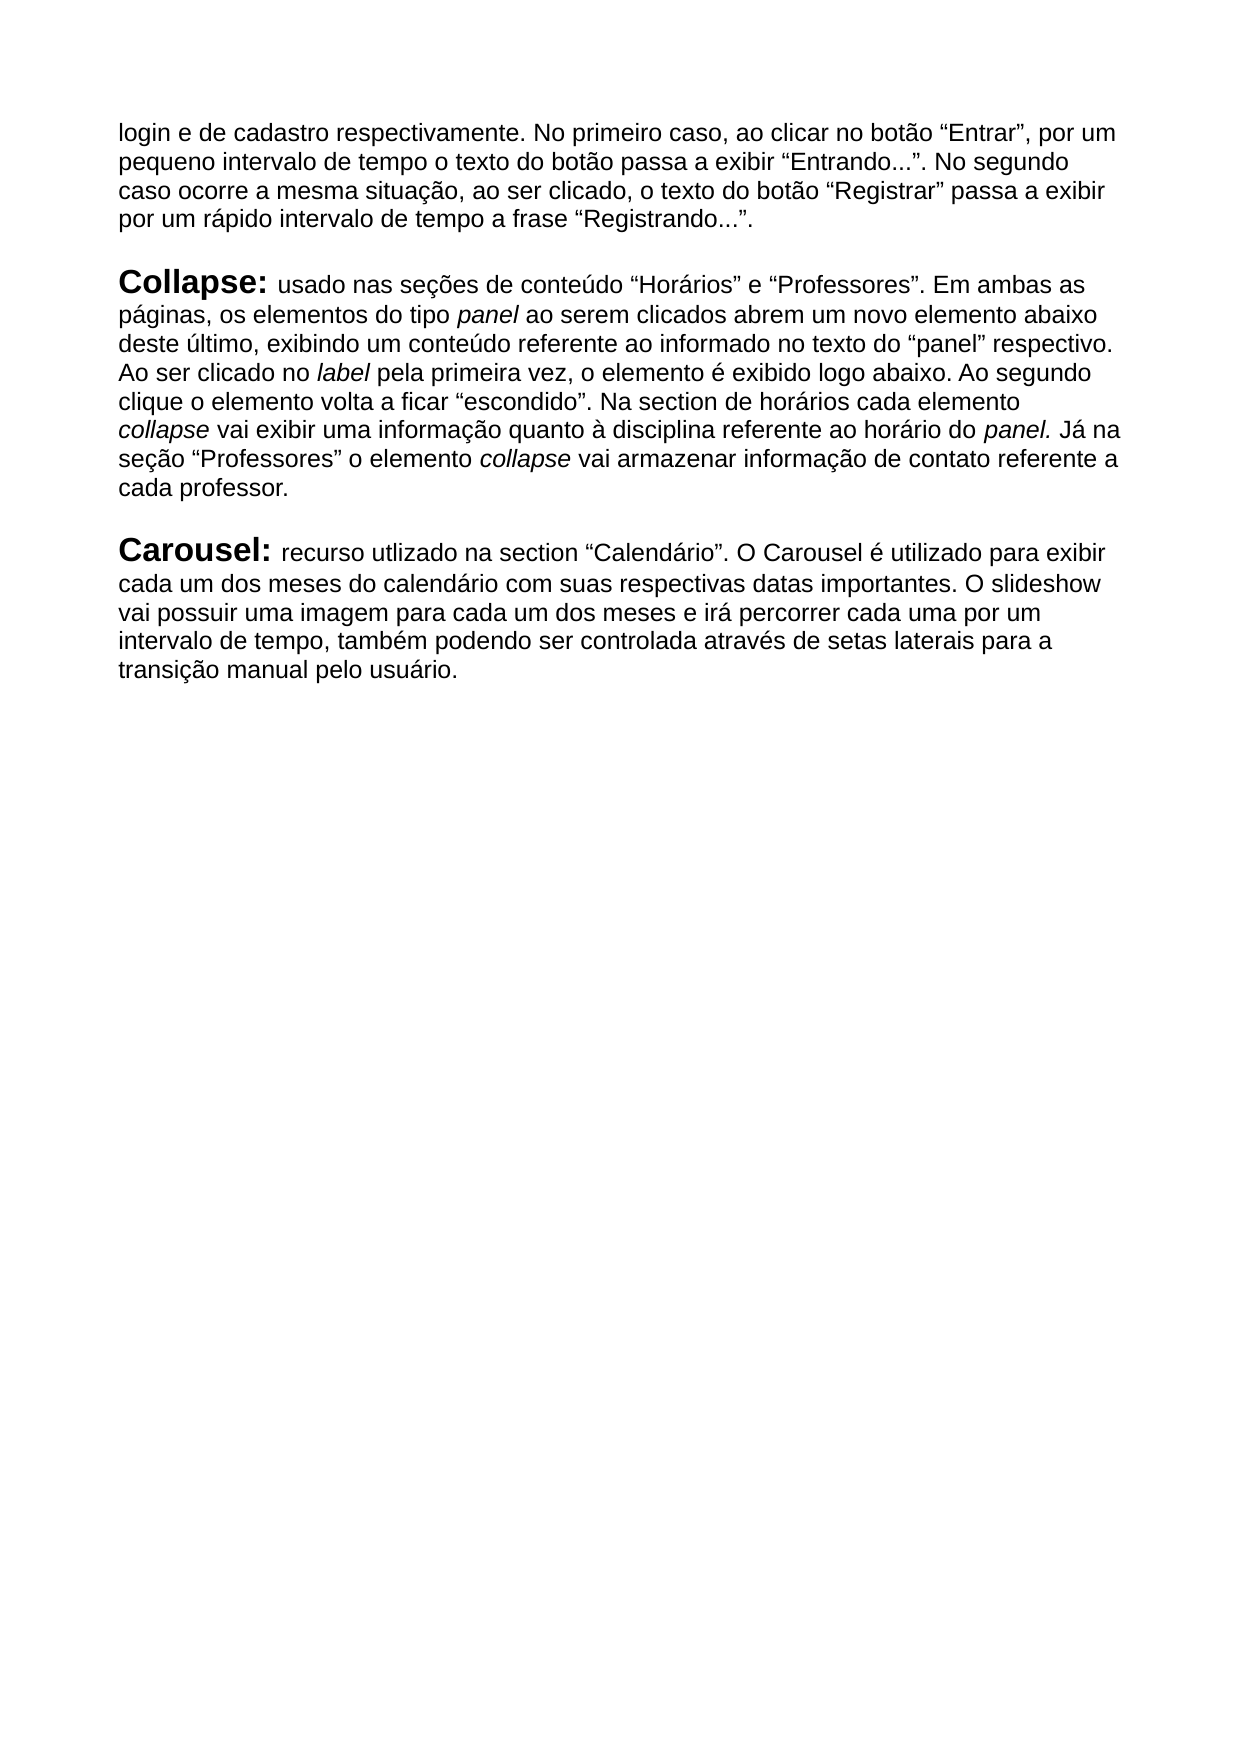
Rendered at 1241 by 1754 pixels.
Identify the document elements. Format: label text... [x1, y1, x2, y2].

text Carousel: recurso utlizado na section “Calendário”. O Carousel é utilizado para exibir cada um dos meses do calendário com suas respectivas datas importantes. O slideshow vai possuir uma imagem para cada um dos meses e irá percorrer cada uma por um intervalo de tempo, também podendo ser controlada através de setas laterais para a transição manual pelo usuário. [118, 530, 1122, 684]
text seção “Professores” o elemento collapse vai armazenar informação de contato referente a cada professor. [118, 444, 1122, 502]
text Collapse: usado nas seções de conteúdo “Horários” e “Professores”. Em ambas as páginas, os elementos do tipo panel ao serem clicados abrem um novo elemento abaixo deste último, exibindo um conteúdo referente ao informado no texto do “panel” respectivo. Ao ser clicado no label pela primeira vez, o elemento é exibido logo abaixo. Ao segundo clique o elemento volta a ficar “escondido”. Na section de horários cada elemento collapse vai exibir uma informação quanto à disciplina referente ao horário do panel. Já na [118, 262, 1122, 444]
text login e de cadastro respectivamente. No primeiro caso, ao clicar no botão “Entrar”, por um pequeno intervalo de tempo o texto do botão passa a exibir “Entrando...”. No segundo caso ocorre a mesma situação, ao ser clicado, o texto do botão “Registrar” passa a exibir por um rápido intervalo de tempo a frase “Registrando...”. [118, 118, 1122, 233]
